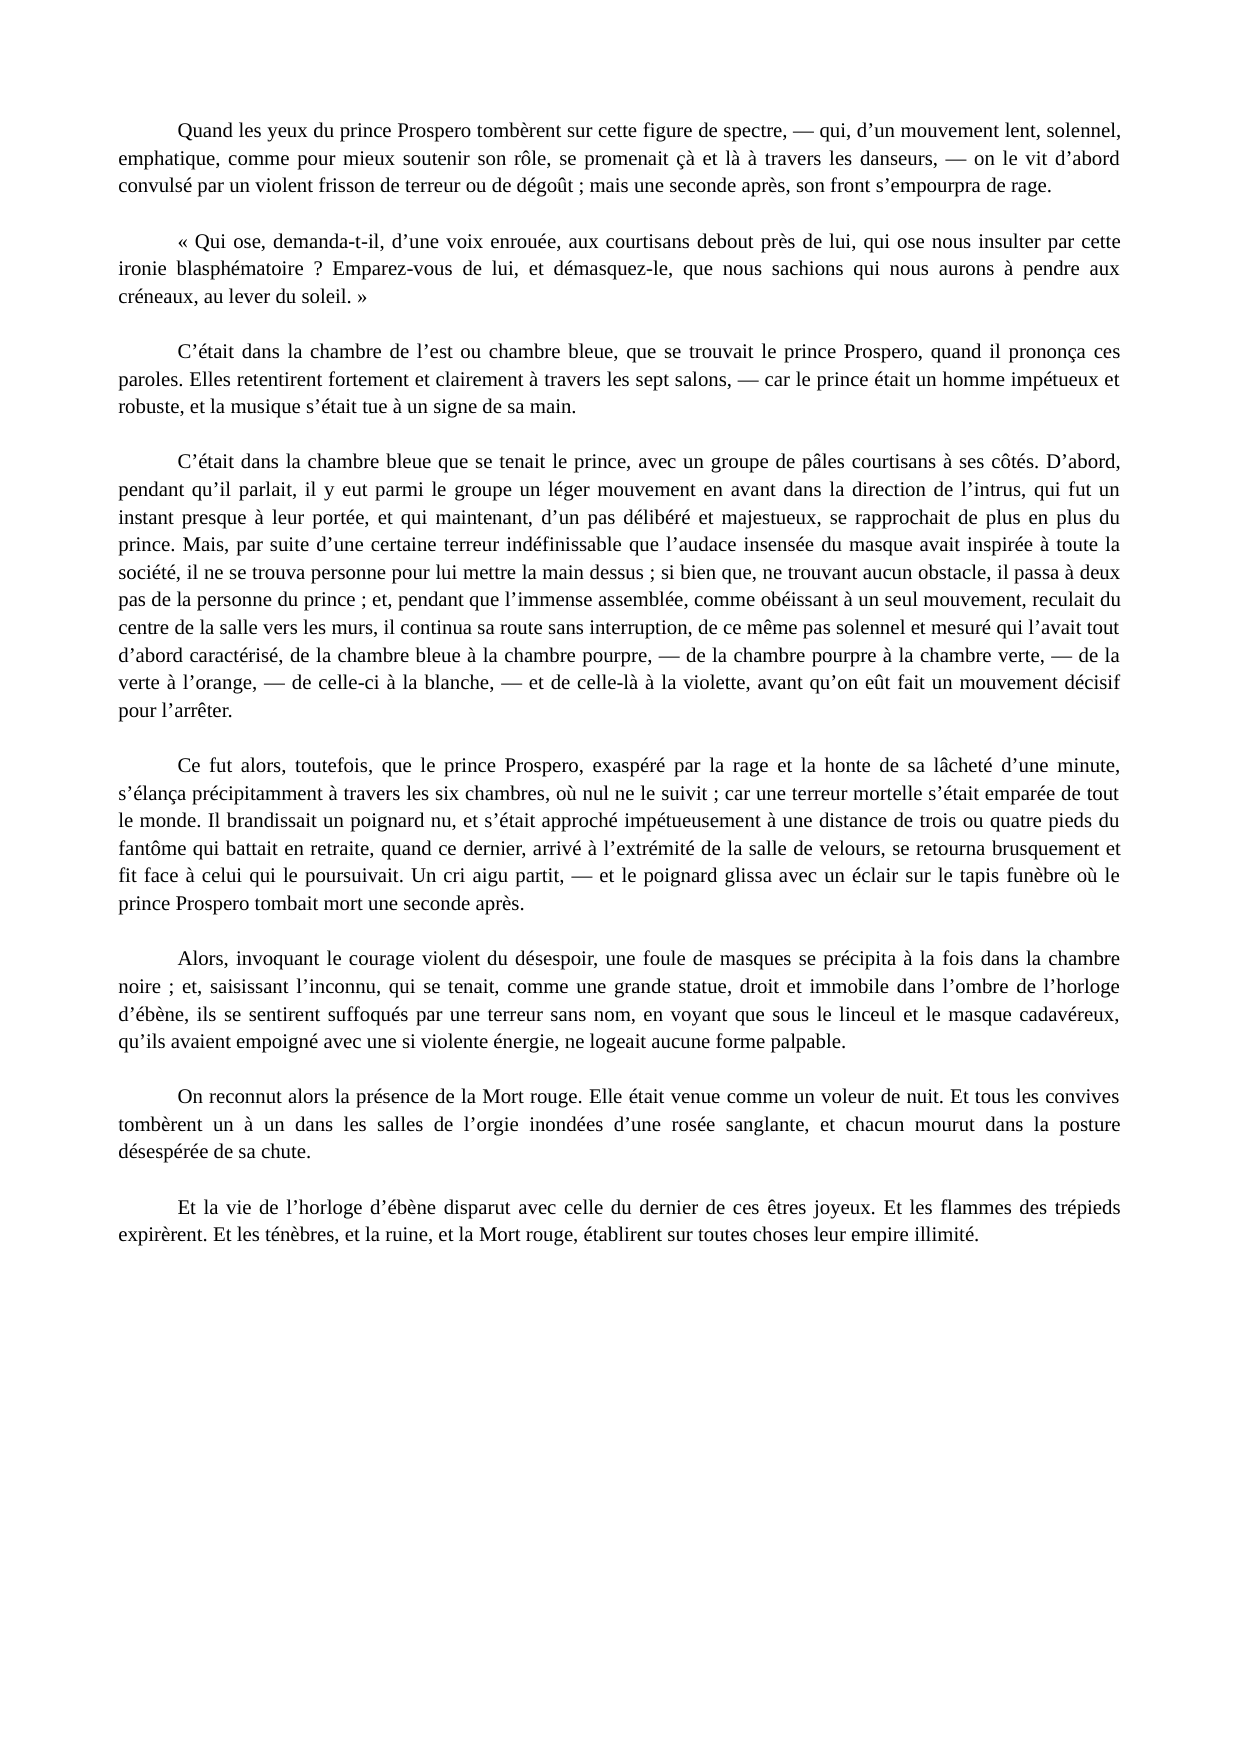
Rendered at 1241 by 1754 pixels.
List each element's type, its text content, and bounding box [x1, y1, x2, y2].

text Quand les yeux du prince Prospero tombèrent sur cette figure de spectre, — qui, d’un mouvement lent, solennel, emphatique, comme pour mieux soutenir son rôle, se promenait çà et là à travers les danseurs, — on le vit d’abord convulsé par un violent frisson de terreur ou de dégoût ; mais une seconde après, son front s’empourpra de rage. [118, 118, 1122, 197]
text Ce fut alors, toutefois, que le prince Prospero, exaspéré par la rage et la honte de sa lâcheté d’une minute, s’élança précipitamment à travers les six chambres, où nul ne le suivit ; car une terreur mortelle s’était emparée de tout le monde. Il brandissait un poignard nu, et s’était approché impétueusement à une distance de trois ou quatre pieds du fantôme qui battait en retraite, quand ce dernier, arrivé à l’extrémité de la salle de velours, se retourna brusquement et fit face à celui qui le poursuivait. Un cri aigu partit, — et le poignard glissa avec un éclair sur le tapis funèbre où le prince Prospero tombait mort une seconde après. [118, 753, 1122, 915]
text « Qui ose, demanda-t-il, d’une voix enrouée, aux courtisans debout près de lui, qui ose nous insulter par cette ironie blasphématoire ? Emparez-vous de lui, et démasquez-le, que nous sachions qui nous aurons à pendre aux créneaux, au lever du soleil. » [118, 228, 1122, 308]
text Et la vie de l’horloge d’ébène disparut avec celle du dernier de ces êtres joyeux. Et les flammes des trépieds expirèrent. Et les ténèbres, et la ruine, et la Mort rouge, établirent sur toutes choses leur empire illimité. [118, 1195, 1122, 1246]
text C’était dans la chambre de l’est ou chambre bleue, que se trouvait le prince Prospero, quand il prononça ces paroles. Elles retentirent fortement et clairement à travers les sept salons, — car le prince était un homme impétueux et robuste, et la musique s’était tue à un signe de sa main. [118, 339, 1122, 418]
text C’était dans la chambre bleue que se tenait le prince, avec un groupe de pâles courtisans à ses côtés. D’abord, pendant qu’il parlait, il y eut parmi le groupe un léger mouvement en avant dans la direction de l’intrus, qui fut un instant presque à leur portée, et qui maintenant, d’un pas délibéré et majestueux, se rapprochait de plus en plus du prince. Mais, par suite d’une certaine terreur indéfinissable que l’audace insensée du masque avait inspirée à toute la société, il ne se trouva personne pour lui mettre la main dessus ; si bien que, ne trouvant aucun obstacle, il passa à deux pas de la personne du prince ; et, pendant que l’immense assemblée, comme obéissant à un seul mouvement, reculait du centre de la salle vers les murs, il continua sa route sans interruption, de ce même pas solennel et mesuré qui l’avait tout d’abord caractérisé, de la chambre bleue à la chambre pourpre, — de la chambre pourpre à la chambre verte, — de la verte à l’orange, — de celle-ci à la blanche, — et de celle-là à la violette, avant qu’on eût fait un mouvement décisif pour l’arrêter. [118, 449, 1122, 722]
text On reconnut alors la présence de la Mort rouge. Elle était venue comme un voleur de nuit. Et tous les convives tombèrent un à un dans les salles de l’orgie inondées d’une rosée sanglante, et chacun mourut dans la posture désespérée de sa chute. [118, 1084, 1122, 1163]
text Alors, invoquant le courage violent du désespoir, une foule de masques se précipita à la fois dans la chambre noire ; et, saisissant l’inconnu, qui se tenait, comme une grande statue, droit et immobile dans l’ombre de l’horloge d’ébène, ils se sentirent suffoqués par une terreur sans nom, en voyant que sous le linceul et le masque cadavéreux, qu’ils avaient empoigné avec une si violente énergie, ne logeait aucune forme palpable. [118, 946, 1122, 1053]
